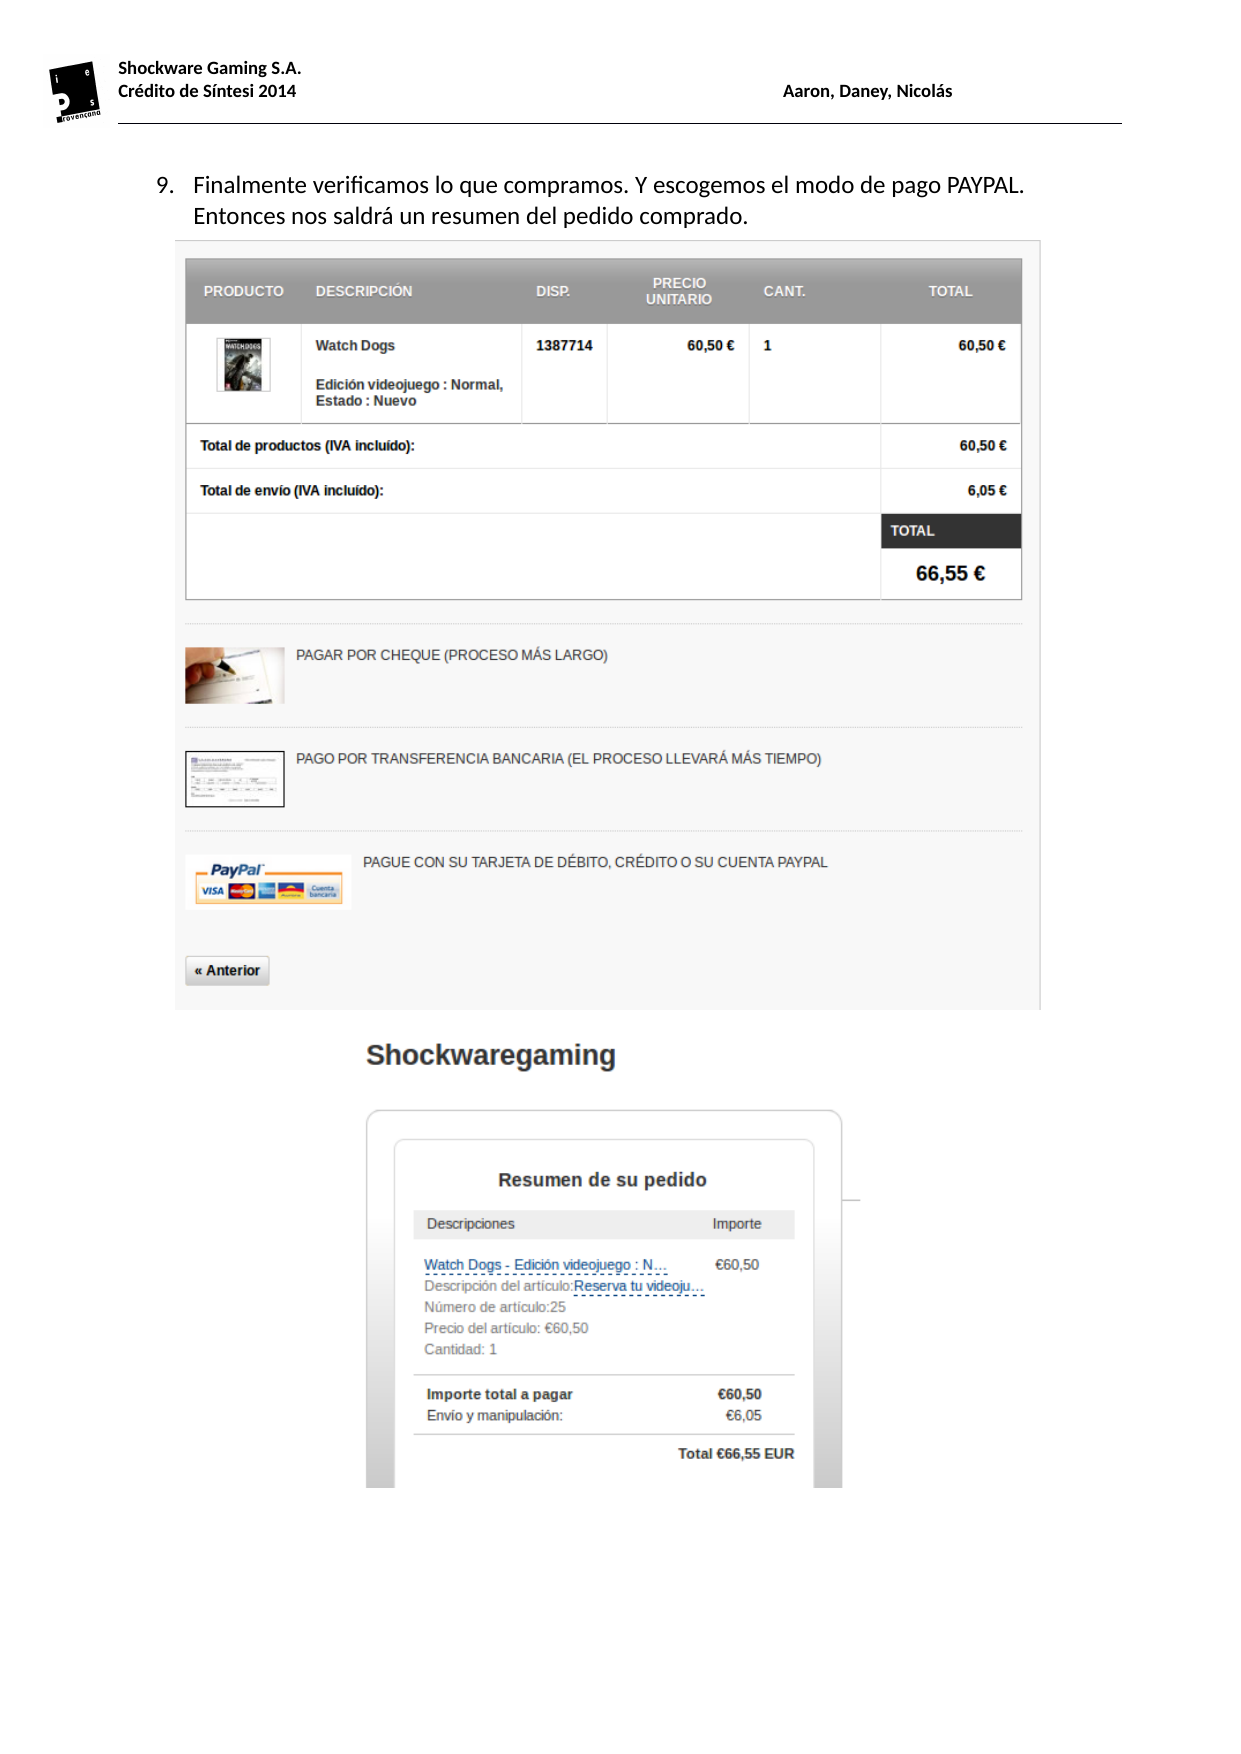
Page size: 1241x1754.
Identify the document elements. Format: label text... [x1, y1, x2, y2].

picture [345, 1020, 861, 1488]
picture [175, 240, 1049, 1010]
picture [43, 54, 110, 128]
list Finalmente verificamos lo que compramos. Y escogemos el modo de pago PAYPAL. Entonces nos saldrá un resumen del pedido comprado. [156, 169, 1122, 230]
